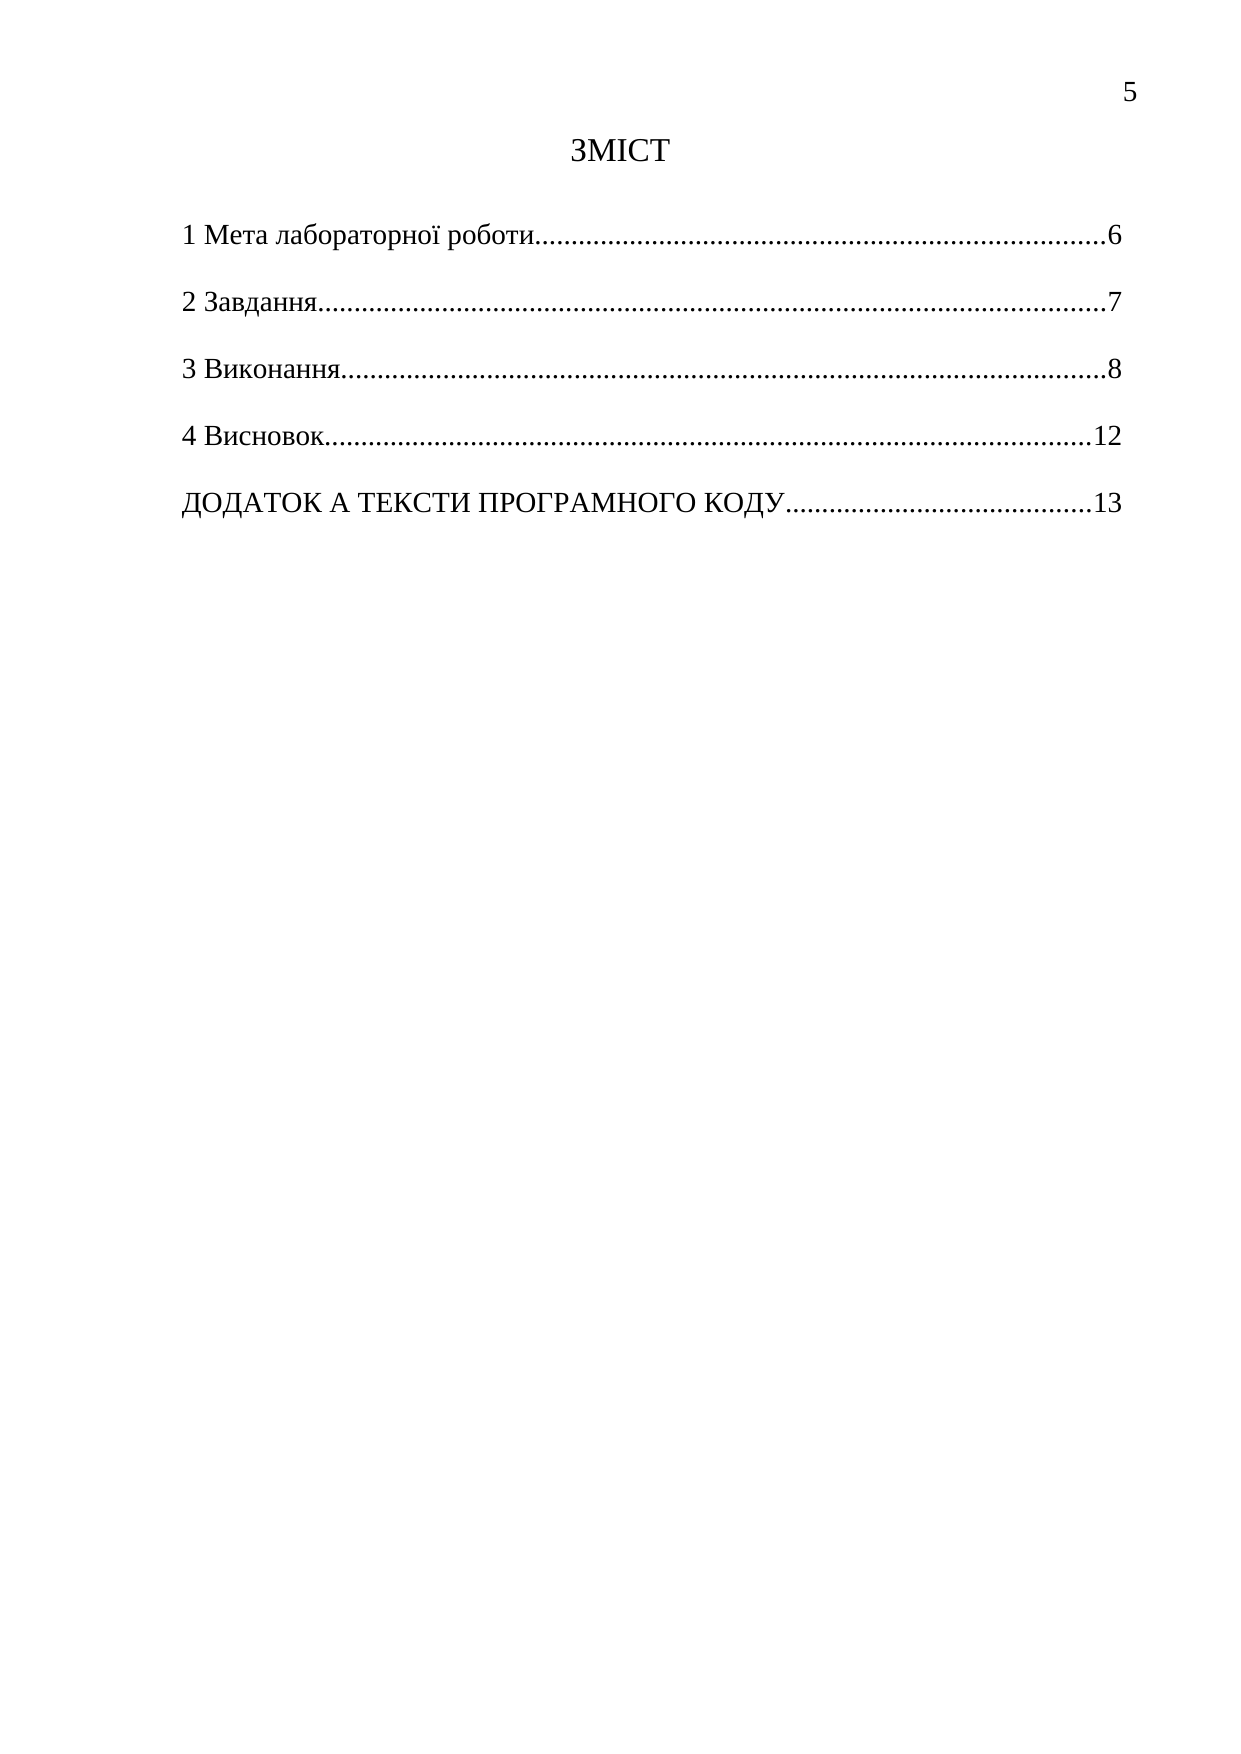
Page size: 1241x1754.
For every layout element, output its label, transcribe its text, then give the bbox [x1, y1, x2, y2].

text ДОДАТОК А ТЕКСТИ ПРОГРАМНОГО КОДУ 13 [182, 485, 1122, 518]
subtitle Зміст [118, 130, 1122, 168]
text 2 Завдання 7 [182, 284, 1122, 317]
text 4 Висновок 12 [182, 418, 1122, 451]
text 3 Виконання 8 [182, 351, 1122, 384]
text 1 Мета лабораторної роботи 6 [182, 217, 1122, 250]
